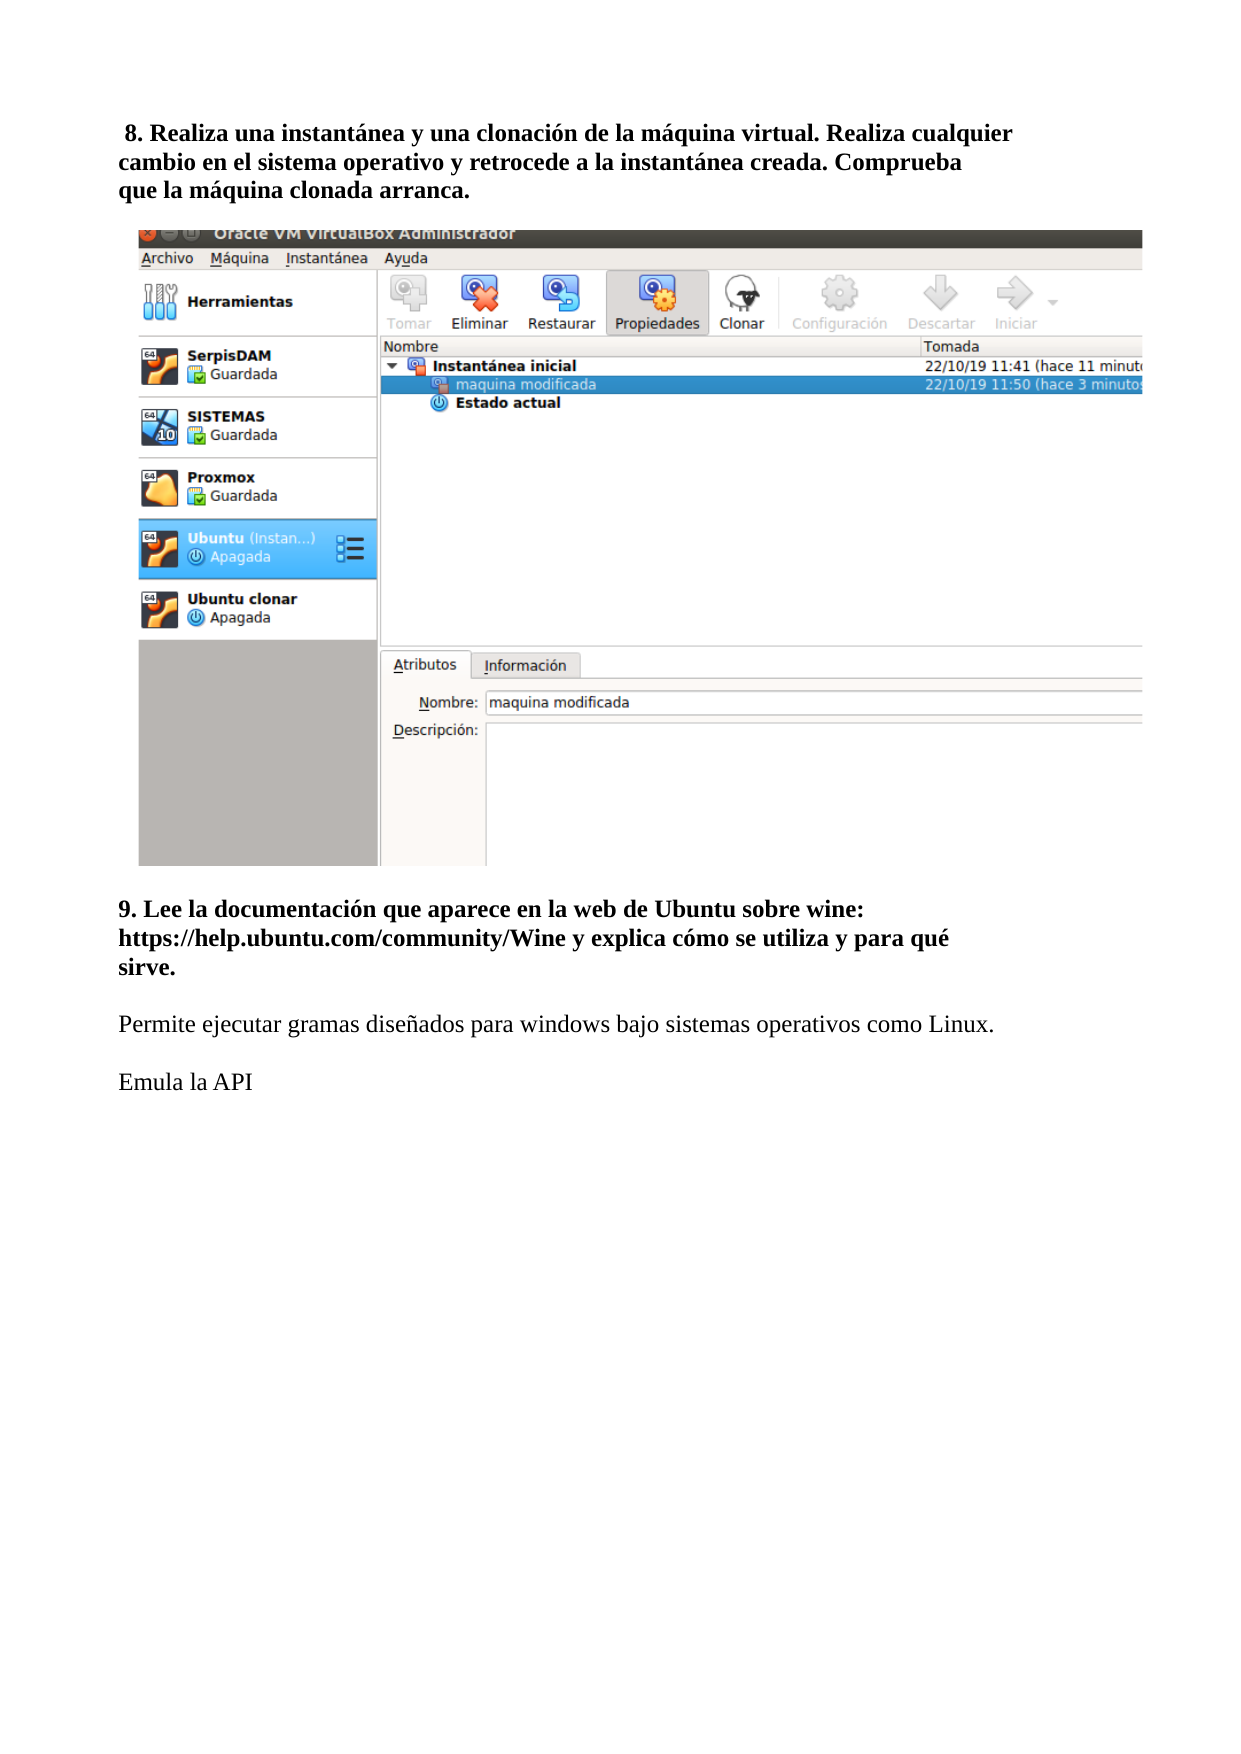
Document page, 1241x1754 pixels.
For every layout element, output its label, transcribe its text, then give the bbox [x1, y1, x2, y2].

text 9. Lee la documentación que aparece en la web de Ubuntu sobre wine: [118, 894, 1122, 923]
text sirve. [118, 952, 1122, 981]
text https://help.ubuntu.com/community/Wine y explica cómo se utiliza y para qué [118, 923, 1122, 952]
text 8. Realiza una instantánea y una clonación de la máquina virtual. Realiza cualquier [118, 118, 1122, 147]
text cambio en el sistema operativo y retrocede a la instantánea creada. Comprueba [118, 147, 1122, 176]
text Emula la API [118, 1067, 1122, 1096]
text Permite ejecutar gramas diseñados para windows bajo sistemas operativos como Linux. [118, 1009, 1122, 1038]
text que la máquina clonada arranca. [118, 176, 1122, 204]
picture [138, 230, 1143, 866]
